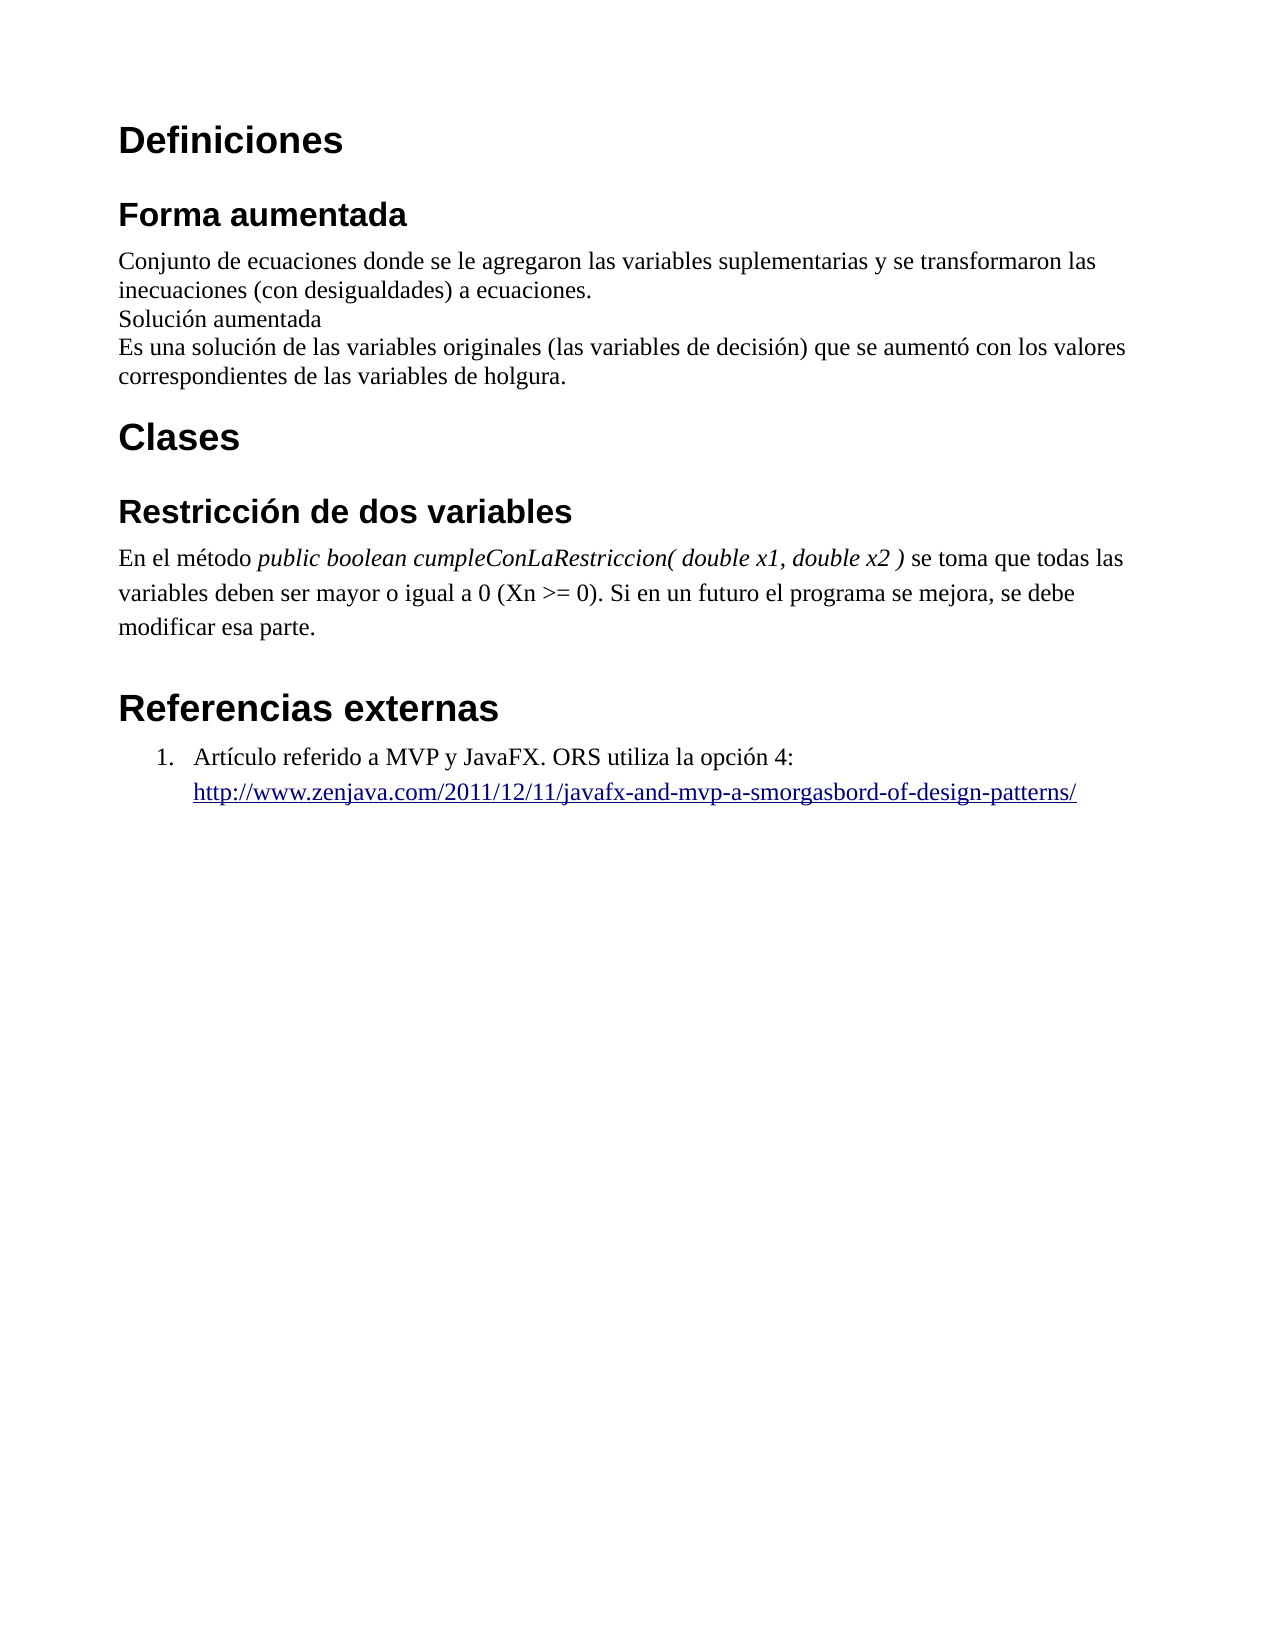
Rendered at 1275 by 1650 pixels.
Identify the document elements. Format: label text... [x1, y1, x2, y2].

subtitle Restricción de dos variables [118, 492, 1157, 531]
text Es una solución de las variables originales (las variables de decisión) que se aumentó con los valores correspondientes de las variables de holgura. [118, 332, 1157, 390]
subtitle Forma aumentada [118, 195, 1157, 234]
subtitle Definiciones [118, 118, 1157, 162]
text Conjunto de ecuaciones donde se le agregaron las variables suplementarias y se transformaron las inecuaciones (con desigualdades) a ecuaciones. [118, 246, 1157, 304]
text En el método public boolean cumpleConLaRestriccion( double x1, double x2 ) se toma que todas las variables deben ser mayor o igual a 0 (Xn >= 0). Si en un futuro el programa se mejora, se debe modificar esa parte. [118, 543, 1157, 641]
subtitle Referencias externas [118, 686, 1157, 730]
list Artículo referido a MVP y JavaFX. ORS utiliza la opción 4: http://www.zenjava.com/2011/12/11/javafx-and-mvp-a-smorgasbord-of-design-patterns/ [156, 742, 1157, 806]
subtitle Clases [118, 415, 1157, 459]
text Solución aumentada [118, 304, 1157, 332]
